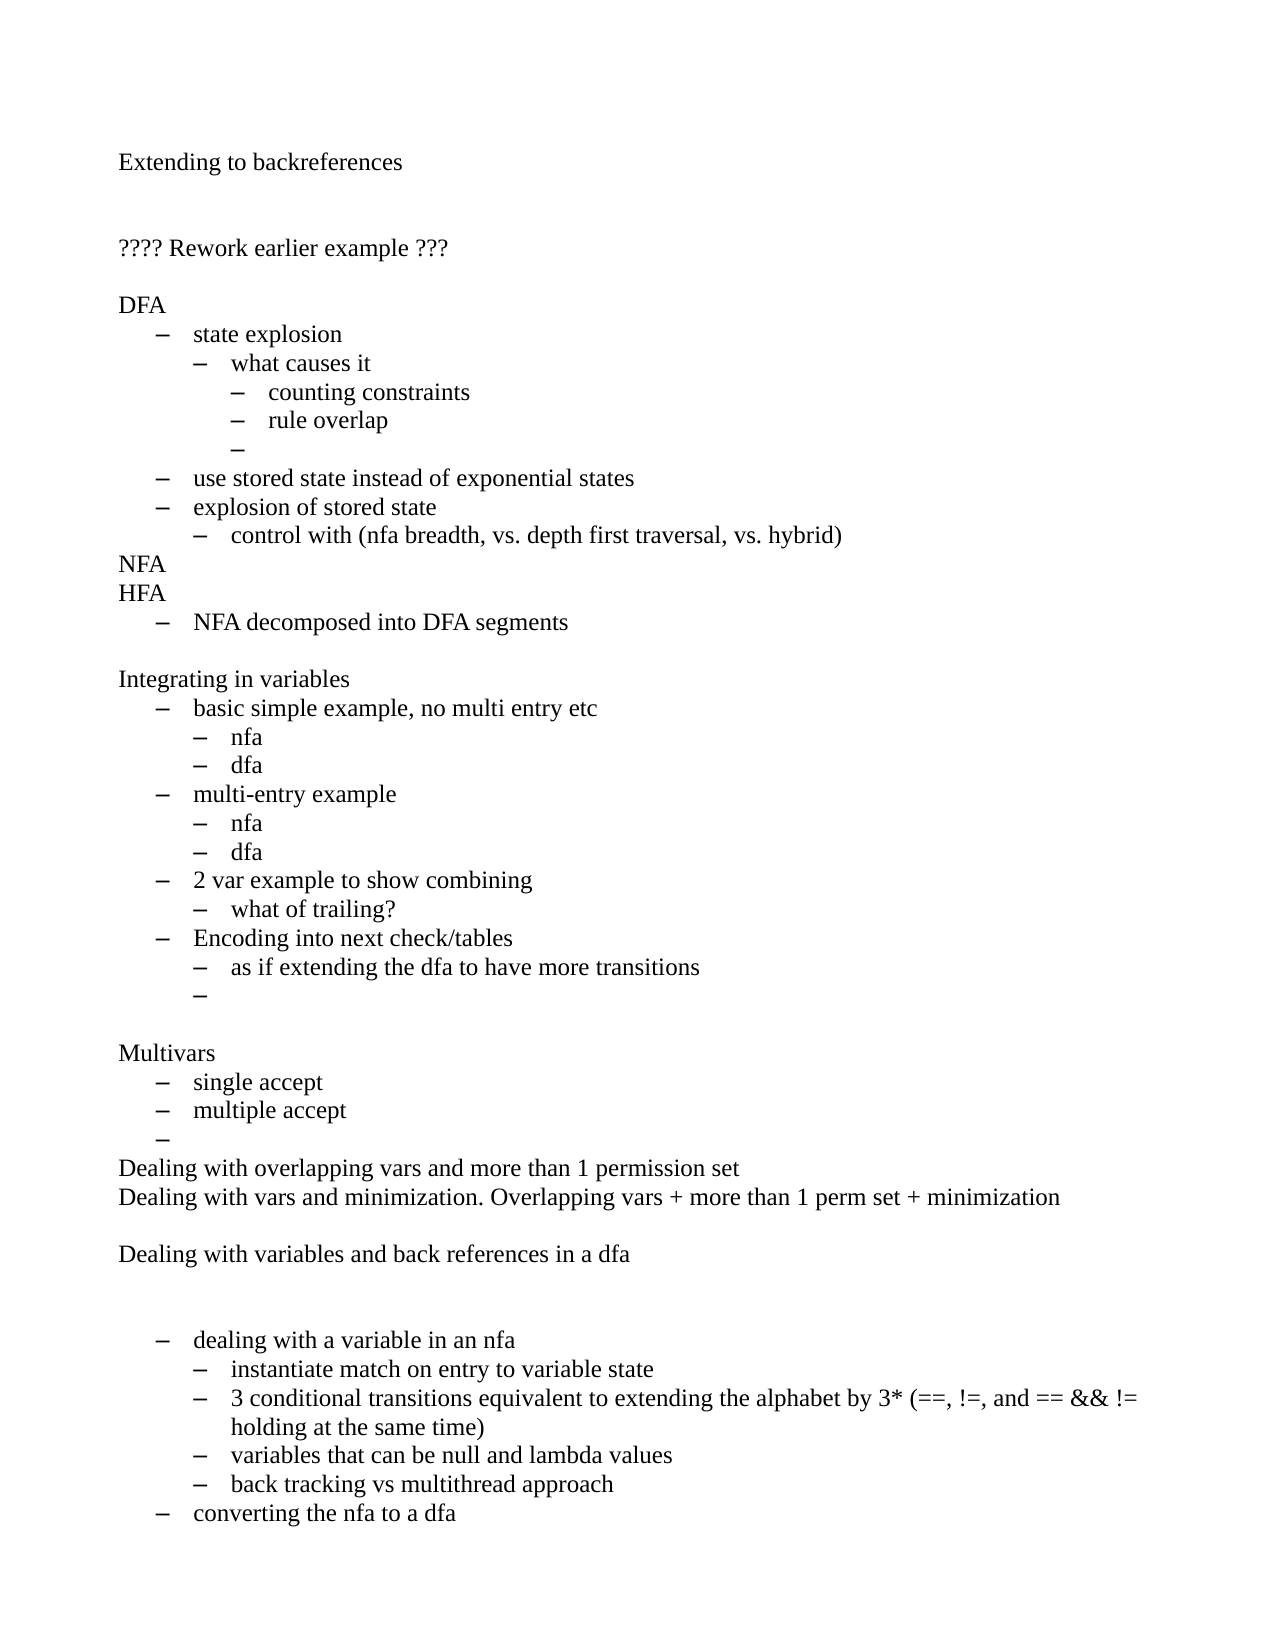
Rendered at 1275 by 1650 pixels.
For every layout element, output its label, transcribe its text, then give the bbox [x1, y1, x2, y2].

text NFA [118, 549, 1157, 578]
list back tracking vs multithread approach [193, 1469, 1157, 1498]
list instantiate match on entry to variable state [193, 1354, 1157, 1383]
list state explosion [156, 319, 1157, 348]
list what of trailing? [193, 894, 1157, 923]
list use stored state instead of exponential states [156, 463, 1157, 492]
list converting the nfa to a dfa [156, 1498, 1157, 1527]
list dealing with a variable in an nfa [156, 1326, 1157, 1354]
list control with (nfa breadth, vs. depth first traversal, vs. hybrid) [193, 521, 1157, 549]
text HFA [118, 578, 1157, 607]
list single accept [156, 1067, 1157, 1096]
list multi-entry example [156, 779, 1157, 808]
list 3 conditional transitions equivalent to extending the alphabet by 3* (==, !=, and == && != holding at the same time) [193, 1383, 1157, 1441]
list variables that can be null and lambda values [193, 1441, 1157, 1469]
list dfa [193, 837, 1157, 866]
text Extending to backreferences [118, 147, 1157, 176]
list nfa [193, 722, 1157, 751]
list dfa [193, 751, 1157, 779]
text DFA [118, 291, 1157, 319]
text Dealing with variables and back references in a dfa [118, 1239, 1157, 1268]
text Dealing with overlapping vars and more than 1 permission set [118, 1153, 1157, 1182]
text Integrating in variables [118, 664, 1157, 693]
list basic simple example, no multi entry etc [156, 693, 1157, 722]
text Multivars [118, 1038, 1157, 1067]
list nfa [193, 808, 1157, 837]
text ???? Rework earlier example ??? [118, 233, 1157, 262]
list as if extending the dfa to have more transitions [193, 952, 1157, 981]
list counting constraints [231, 377, 1157, 406]
list explosion of stored state [156, 492, 1157, 521]
list what causes it [193, 348, 1157, 377]
list multiple accept [156, 1096, 1157, 1124]
list rule overlap [231, 406, 1157, 434]
text Dealing with vars and minimization. Overlapping vars + more than 1 perm set + minimization [118, 1182, 1157, 1211]
list NFA decomposed into DFA segments [156, 607, 1157, 636]
list Encoding into next check/tables [156, 923, 1157, 952]
list 2 var example to show combining [156, 866, 1157, 894]
